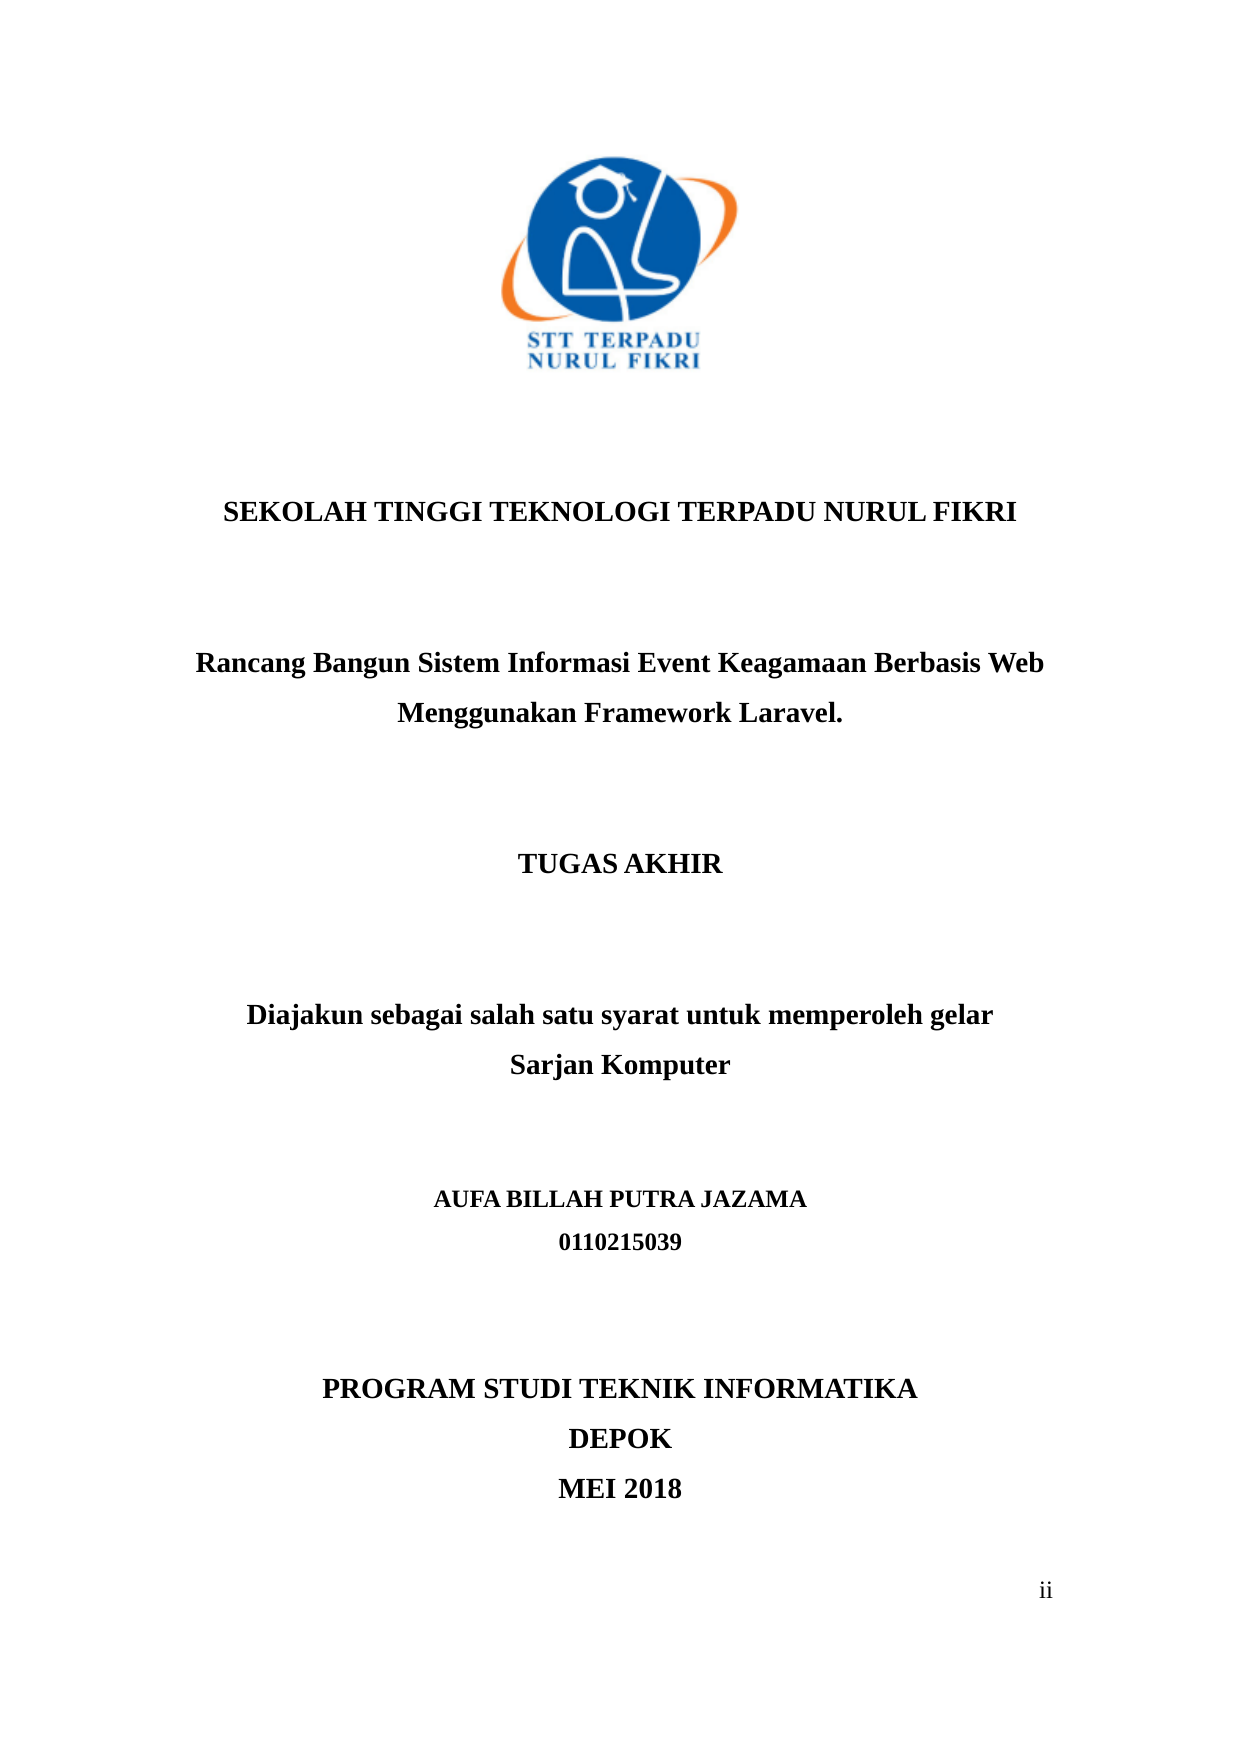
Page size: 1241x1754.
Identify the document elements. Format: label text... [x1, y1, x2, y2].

text Sarjan Komputer [187, 1047, 1053, 1081]
text MEI 2018 [187, 1471, 1053, 1505]
text PROGRAM STUDI TEKNIK INFORMATIKA [187, 1371, 1053, 1404]
text DEPOK [187, 1421, 1053, 1454]
text Diajakun sebagai salah satu syarat untuk memperoleh gelar [187, 997, 1053, 1031]
text SEKOLAH TINGGI TEKNOLOGI TERPADU NURUL FIKRI [187, 494, 1053, 527]
text 0110215039 [187, 1227, 1053, 1256]
picture [500, 150, 740, 377]
text TUGAS AKHIR [187, 846, 1053, 879]
text AUFA BILLAH PUTRA JAZAMA [187, 1184, 1053, 1213]
text Rancang Bangun Sistem Informasi Event Keagamaan Berbasis Web Menggunakan Framework Laravel. [187, 645, 1053, 729]
